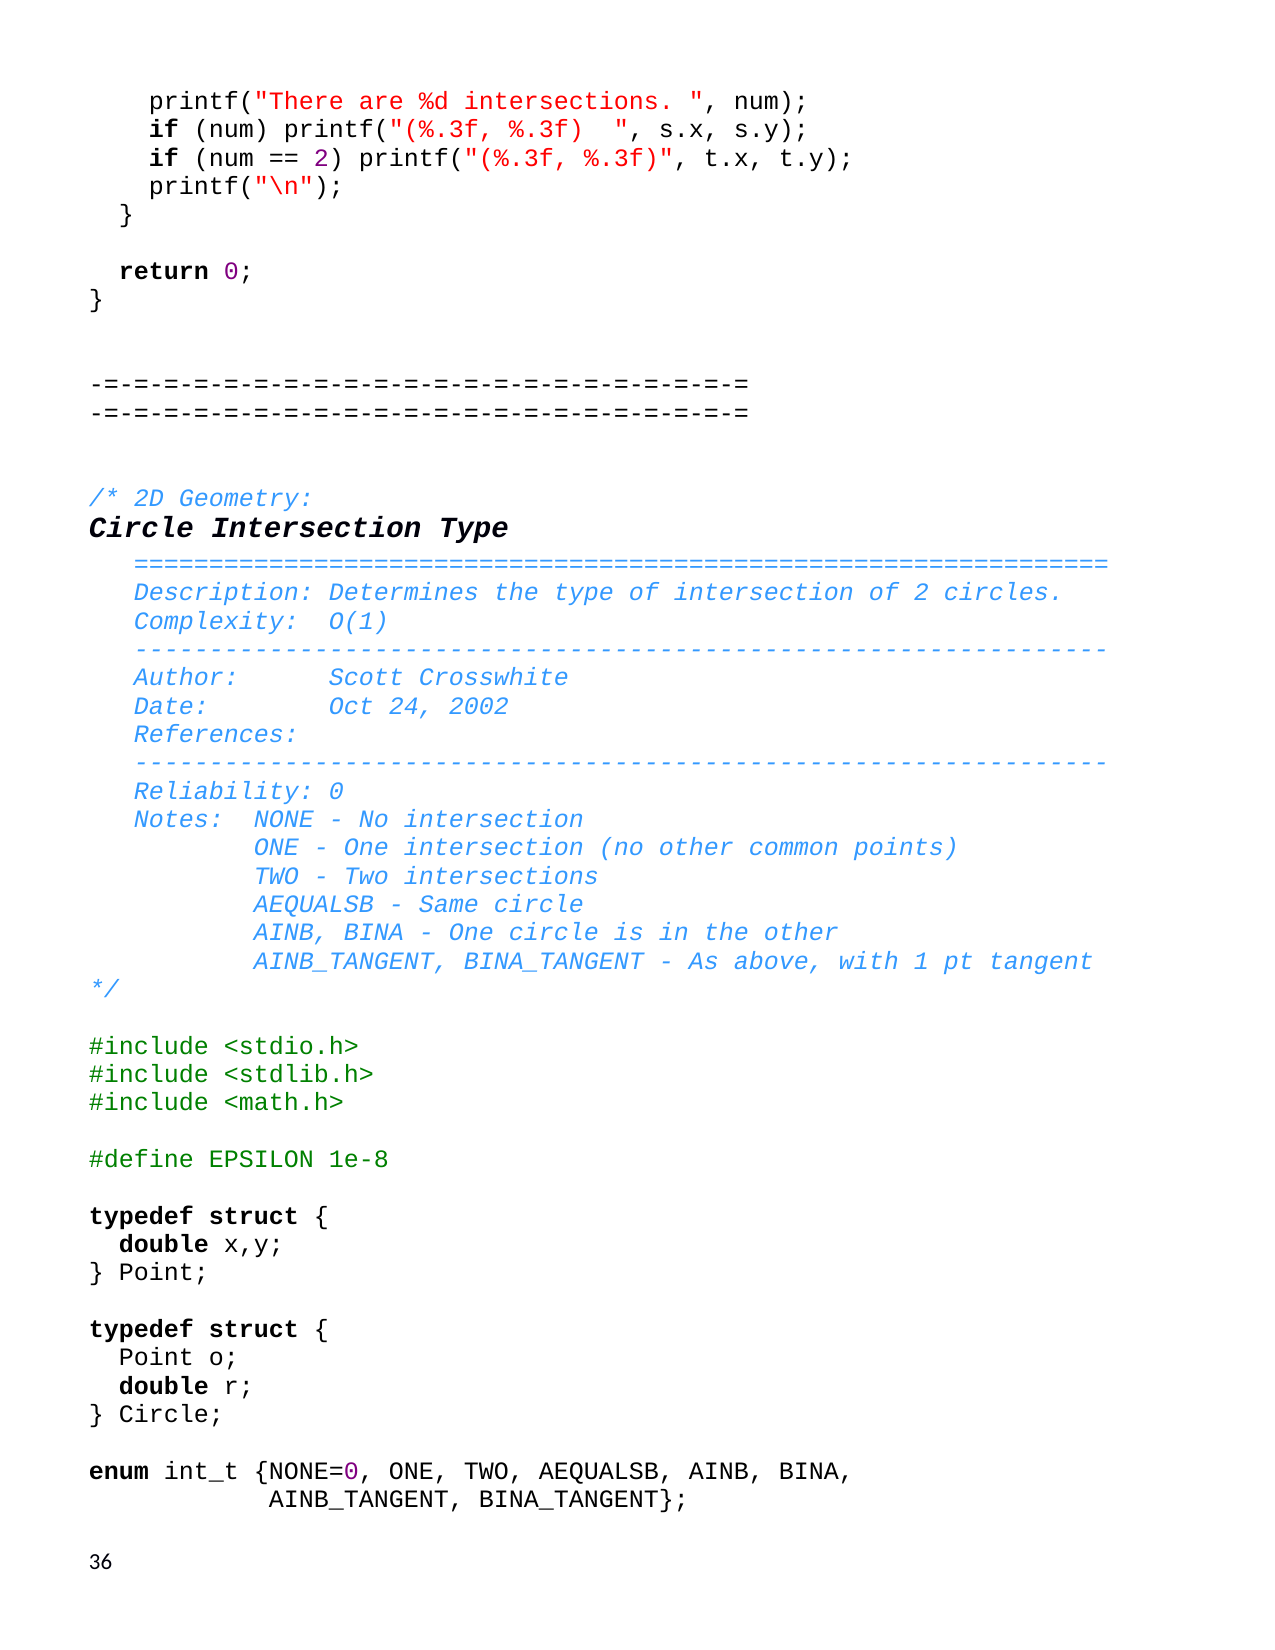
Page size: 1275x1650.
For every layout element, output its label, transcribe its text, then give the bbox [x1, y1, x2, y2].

text enum int_t {NONE=0, ONE, TWO, AEQUALSB, AINB, BINA, [89, 1458, 1186, 1487]
text #include <stdio.h> [89, 1033, 1186, 1062]
text Point o; [89, 1345, 1186, 1373]
text #include <math.h> [89, 1090, 1186, 1118]
text -=-=-=-=-=-=-=-=-=-=-=-=-=-=-=-=-=-=-=-=-=-= [89, 372, 1186, 400]
text printf("\n"); [89, 174, 1186, 202]
text ================================================================= [89, 552, 1186, 580]
text AINB_TANGENT, BINA_TANGENT}; [89, 1487, 1186, 1515]
text #define EPSILON 1e-8 [89, 1147, 1186, 1175]
text } Point; [89, 1260, 1186, 1288]
text Complexity: O(1) [89, 608, 1186, 637]
text if (num) printf("(%.3f, %.3f) ", s.x, s.y); [89, 117, 1186, 145]
text AINB, BINA - One circle is in the other [89, 920, 1186, 948]
subtitle Circle Intersection Type [89, 514, 1186, 547]
text References: [89, 722, 1186, 750]
text double x,y; [89, 1232, 1186, 1260]
text Notes: NONE - No intersection [89, 807, 1186, 835]
text #include <stdlib.h> [89, 1062, 1186, 1090]
text double r; [89, 1373, 1186, 1402]
text ----------------------------------------------------------------- [89, 750, 1186, 778]
text typedef struct { [89, 1317, 1186, 1345]
text printf("There are %d intersections. ", num); [89, 89, 1186, 117]
text AEQUALSB - Same circle [89, 892, 1186, 920]
text Reliability: 0 [89, 778, 1186, 807]
text } [89, 202, 1186, 230]
text typedef struct { [89, 1203, 1186, 1232]
text */ [89, 977, 1186, 1005]
text return 0; [89, 259, 1186, 287]
text Author: Scott Crosswhite [89, 665, 1186, 693]
text ONE - One intersection (no other common points) [89, 835, 1186, 863]
text ----------------------------------------------------------------- [89, 637, 1186, 665]
text -=-=-=-=-=-=-=-=-=-=-=-=-=-=-=-=-=-=-=-=-=-= [89, 400, 1186, 429]
text } Circle; [89, 1402, 1186, 1430]
text Description: Determines the type of intersection of 2 circles. [89, 580, 1186, 608]
text Date: Oct 24, 2002 [89, 693, 1186, 722]
text TWO - Two intersections [89, 863, 1186, 892]
text /* 2D Geometry: [89, 485, 1186, 514]
text AINB_TANGENT, BINA_TANGENT - As above, with 1 pt tangent [89, 948, 1186, 977]
text if (num == 2) printf("(%.3f, %.3f)", t.x, t.y); [89, 145, 1186, 174]
text } [89, 287, 1186, 315]
